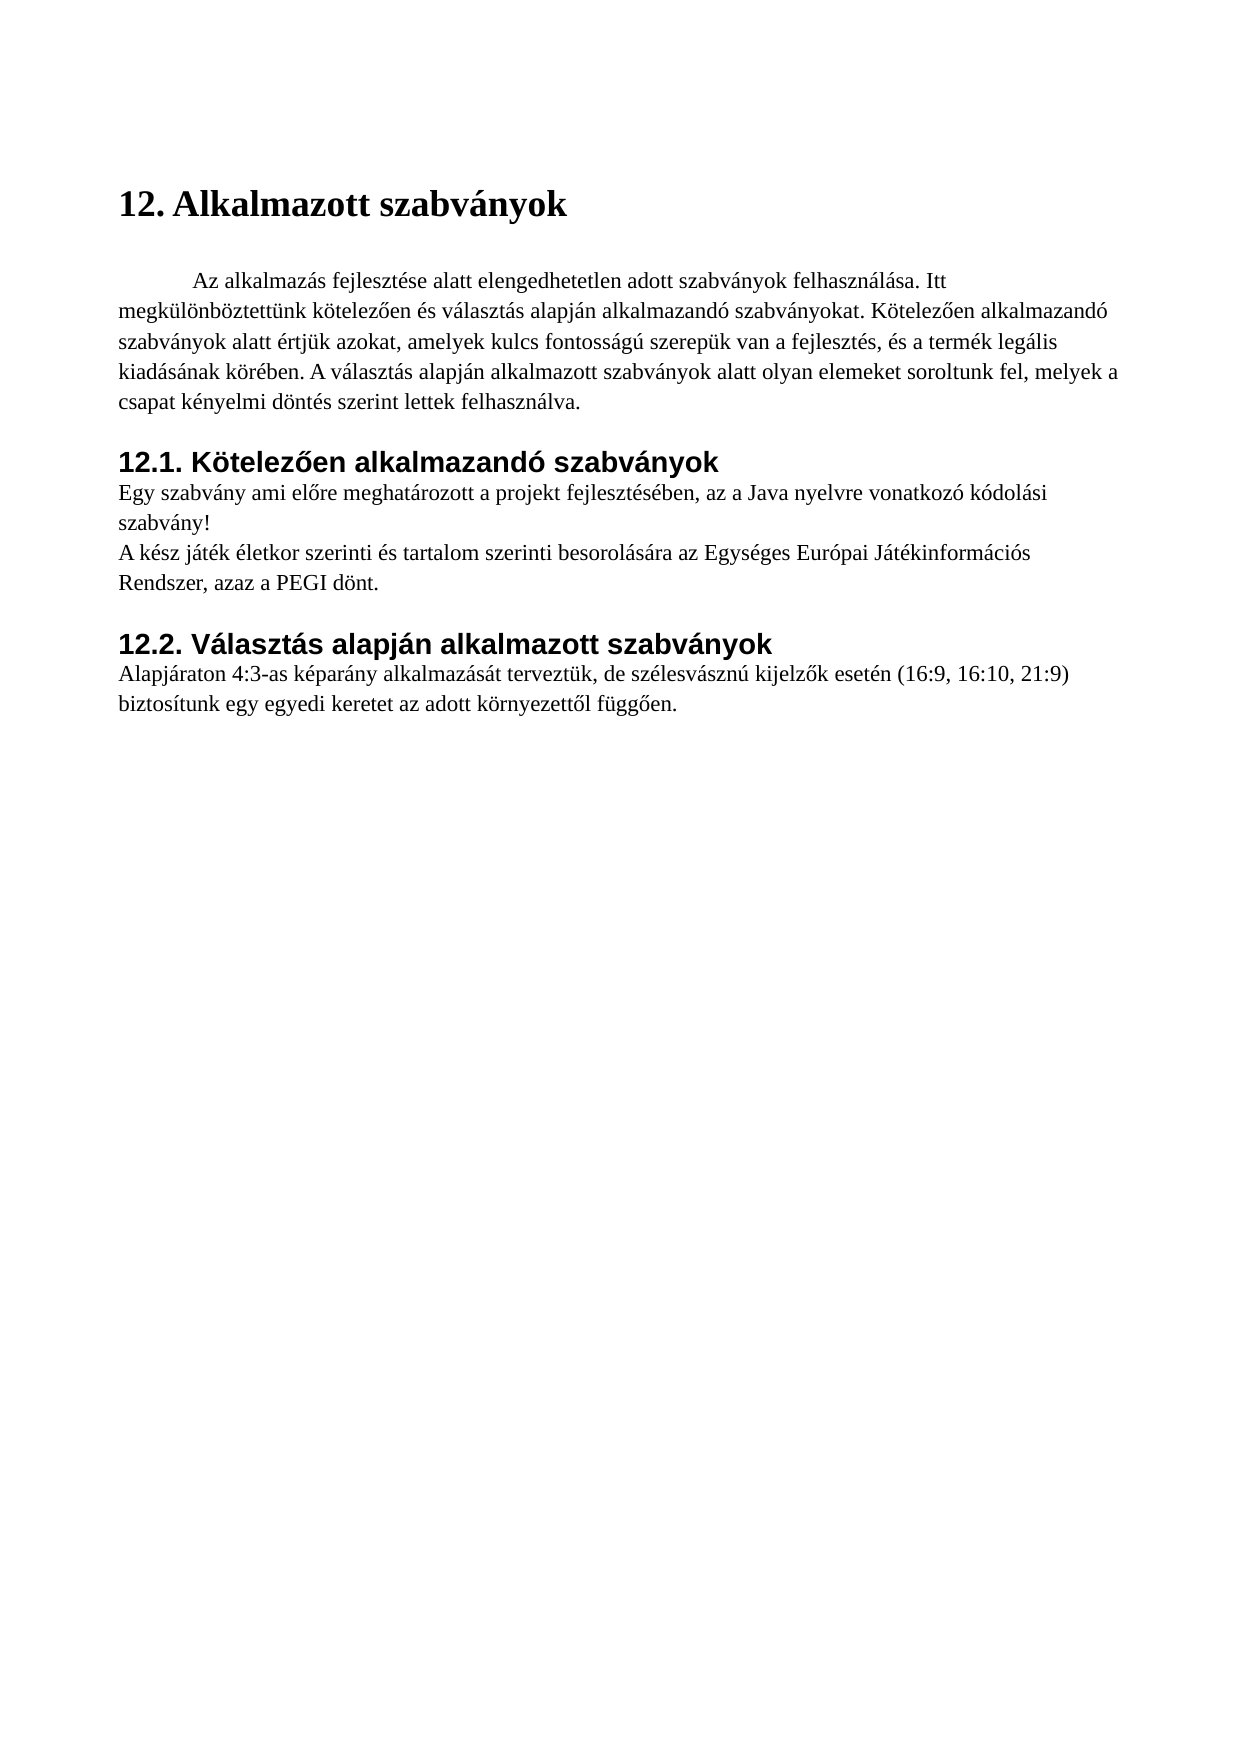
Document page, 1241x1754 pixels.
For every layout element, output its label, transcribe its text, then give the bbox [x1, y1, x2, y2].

subtitle 12.2. Választás alapján alkalmazott szabványok [118, 627, 1122, 660]
text Alapjáraton 4:3-as képarány alkalmazását terveztük, de szélesvásznú kijelzők esetén (16:9, 16:10, 21:9) biztosítunk egy egyedi keretet az adott környezettől függően. [118, 660, 1122, 717]
text Egy szabvány ami előre meghatározott a projekt fejlesztésében, az a Java nyelvre vonatkozó kódolási szabvány! A kész játék életkor szerinti és tartalom szerinti besorolására az Egységes Európai Játékinformációs Rendszer, azaz a PEGI dönt. [118, 479, 1122, 596]
subtitle 12. Alkalmazott szabványok [118, 182, 1122, 225]
text Az alkalmazás fejlesztése alatt elengedhetetlen adott szabványok felhasználása. Itt megkülönböztettünk kötelezően és választás alapján alkalmazandó szabványokat. Kötelezően alkalmazandó szabványok alatt értjük azokat, amelyek kulcs fontosságú szerepük van a fejlesztés, és a termék legális kiadásának körében. A választás alapján alkalmazott szabványok alatt olyan elemeket soroltunk fel, melyek a csapat kényelmi döntés szerint lettek felhasználva. [118, 267, 1122, 414]
subtitle 12.1. Kötelezően alkalmazandó szabványok [118, 445, 1122, 479]
